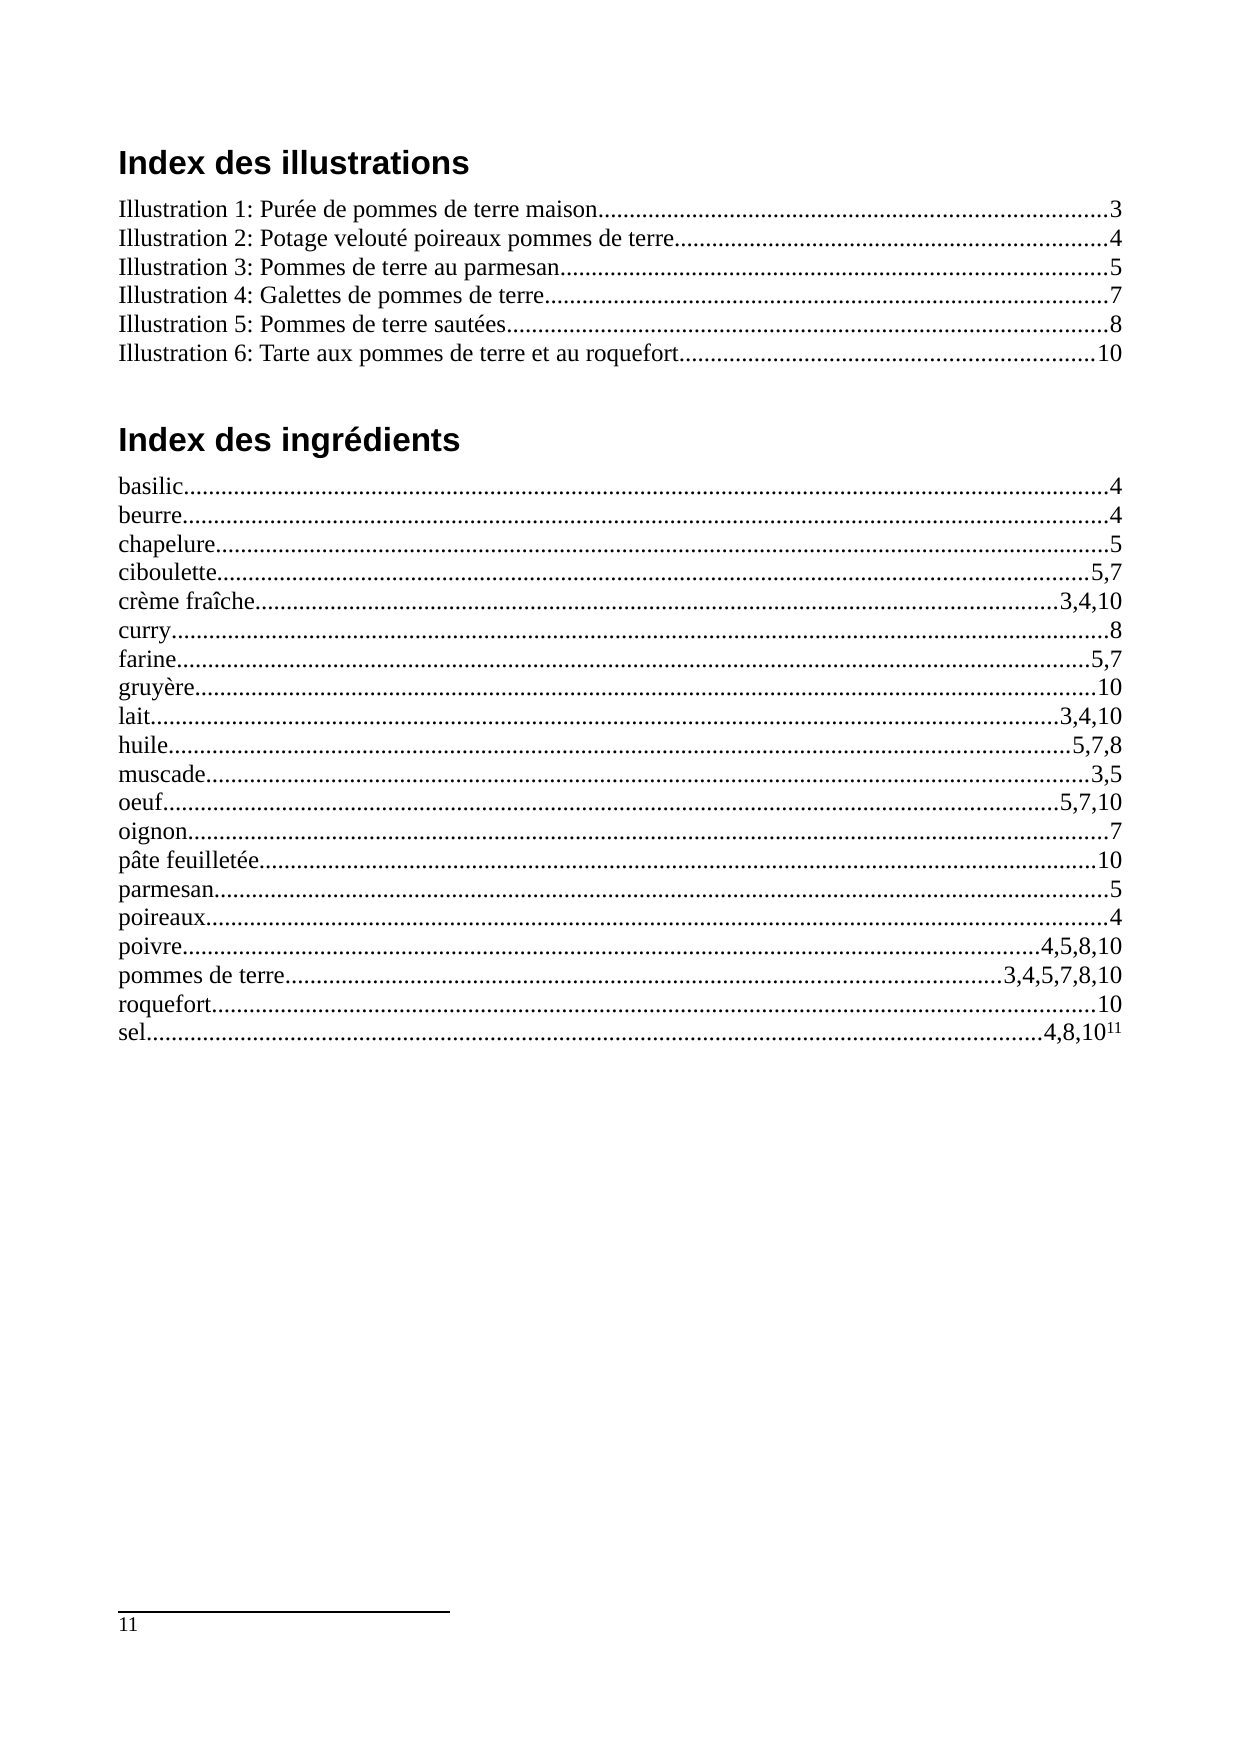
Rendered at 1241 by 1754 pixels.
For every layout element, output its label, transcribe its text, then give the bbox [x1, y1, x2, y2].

text oignon 7 [118, 816, 1122, 845]
text farine 5,7 [118, 644, 1122, 672]
text poireaux 4 [118, 902, 1122, 931]
text chapelure 5 [118, 529, 1122, 557]
text oeuf 5,7,10 [118, 787, 1122, 816]
subtitle Index des ingrédients [118, 420, 1122, 459]
subtitle Index des illustrations [118, 143, 1122, 182]
text crème fraîche 3,4,10 [118, 586, 1122, 615]
text basilic 4 [118, 471, 1122, 500]
text muscade 3,5 [118, 759, 1122, 787]
text pâte feuilletée 10 [118, 845, 1122, 874]
text Illustration 3: Pommes de terre au parmesan 5 [118, 252, 1122, 280]
text Illustration 5: Pommes de terre sautées 8 [118, 309, 1122, 338]
text Illustration 4: Galettes de pommes de terre 7 [118, 280, 1122, 309]
text curry 8 [118, 615, 1122, 644]
text pommes de terre 3,4,5,7,8,10 [118, 960, 1122, 989]
text Illustration 1: Purée de pommes de terre maison 3 [118, 194, 1122, 223]
text sel 4,8,10 [118, 1017, 1122, 1046]
text huile 5,7,8 [118, 730, 1122, 759]
text Illustration 6: Tarte aux pommes de terre et au roquefort 10 [118, 338, 1122, 367]
text parmesan 5 [118, 874, 1122, 902]
text beurre 4 [118, 500, 1122, 529]
text Illustration 2: Potage velouté poireaux pommes de terre 4 [118, 223, 1122, 252]
text gruyère 10 [118, 672, 1122, 701]
text ciboulette 5,7 [118, 557, 1122, 586]
text roquefort 10 [118, 989, 1122, 1017]
text lait 3,4,10 [118, 701, 1122, 730]
text poivre 4,5,8,10 [118, 931, 1122, 960]
